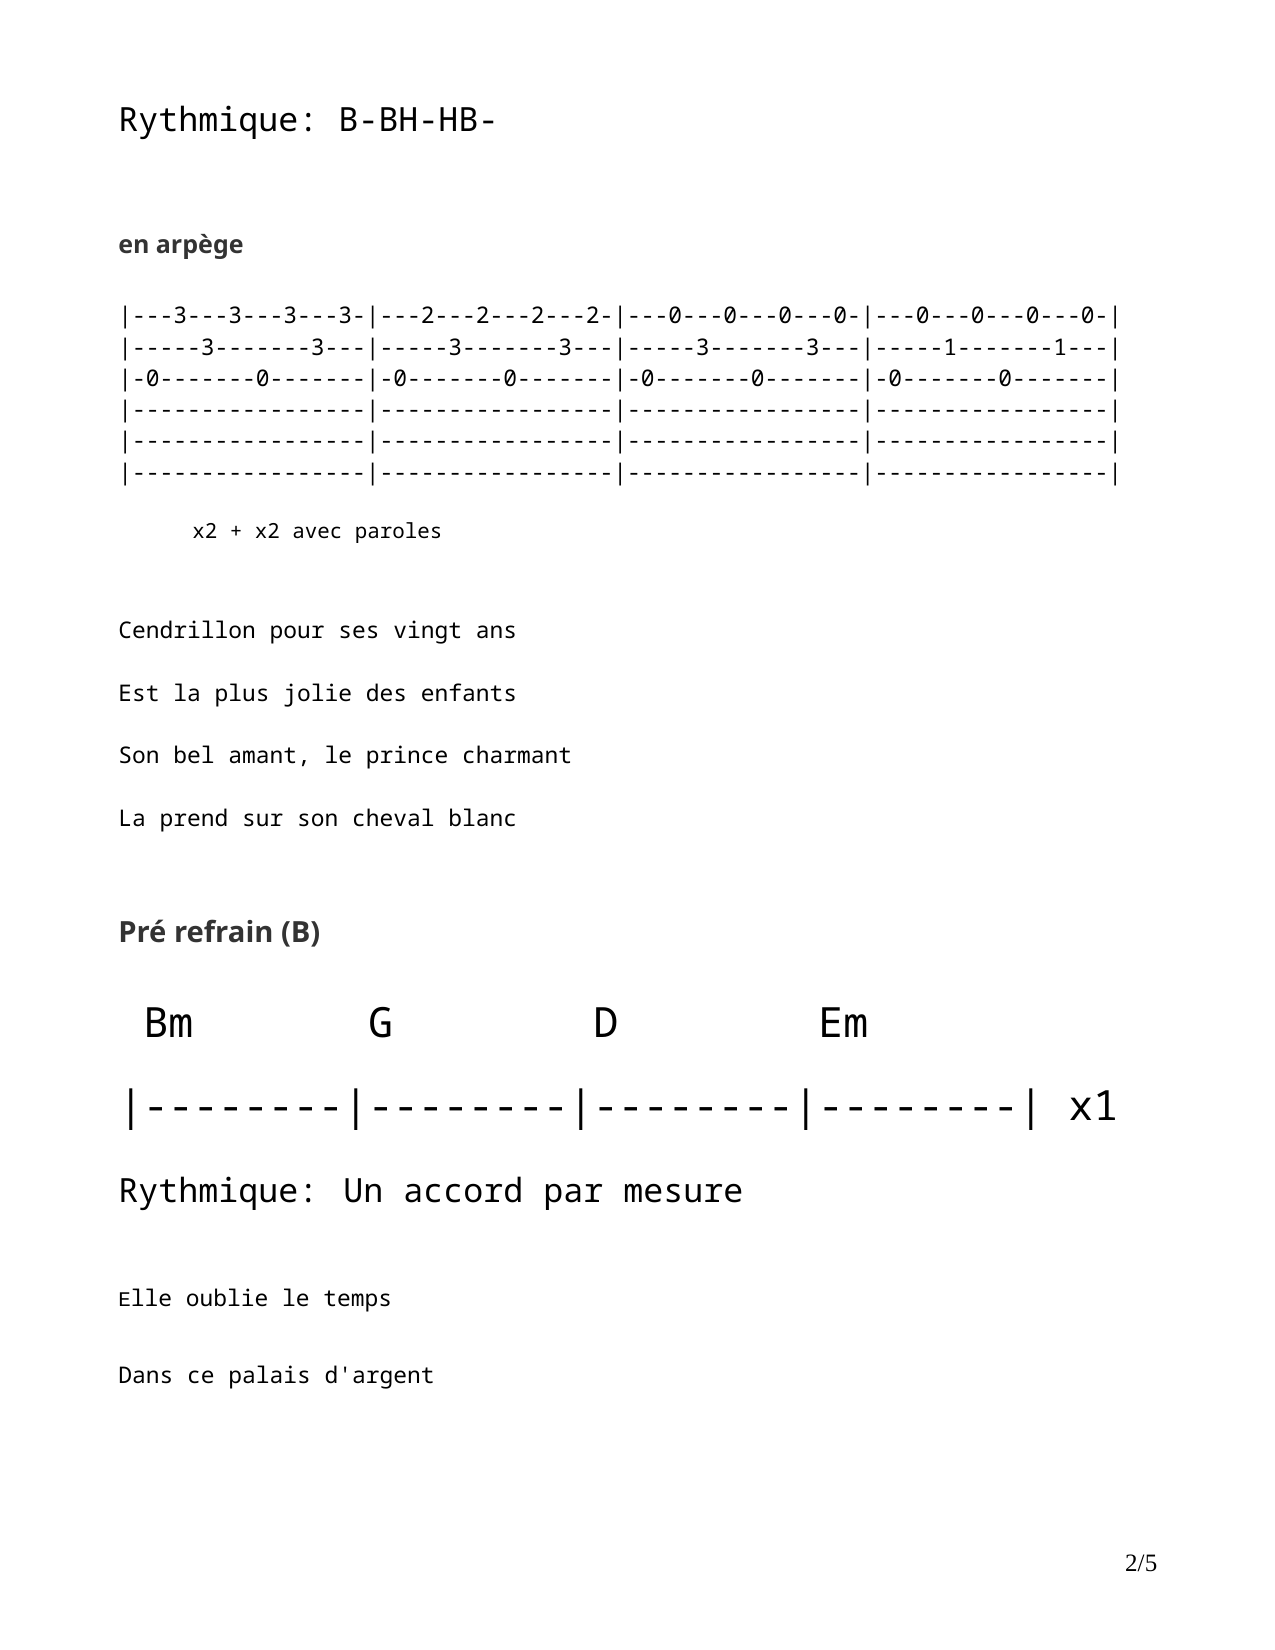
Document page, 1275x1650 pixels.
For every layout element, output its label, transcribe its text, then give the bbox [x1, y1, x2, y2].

text |-----------------|-----------------|-----------------|-----------------| [118, 424, 1157, 456]
text |-----------------|-----------------|-----------------|-----------------| [118, 393, 1157, 424]
subtitle Pré refrain (B) [118, 911, 1157, 951]
text Son bel amant, le prince charmant [118, 739, 1157, 770]
text |--------|--------|--------|--------| x1 [118, 1076, 1157, 1133]
text Rythmique: Un accord par mesure [118, 1158, 1157, 1215]
text |-0-------0-------|-0-------0-------|-0-------0-------|-0-------0-------| [118, 362, 1157, 393]
subtitle en arpège [118, 227, 1157, 261]
text |-----------------|-----------------|-----------------|-----------------| [118, 456, 1157, 487]
text x2 + x2 avec paroles [118, 516, 1157, 545]
text Cendrillon pour ses vingt ans [118, 614, 1157, 645]
text Bm G D Em [118, 993, 1157, 1050]
text Rythmique: B-BH-HB- [118, 96, 1157, 141]
text La prend sur son cheval blanc [118, 802, 1157, 833]
text Elle oublie le temps [118, 1282, 1157, 1313]
text |---3---3---3---3-|---2---2---2---2-|---0---0---0---0-|---0---0---0---0-| [118, 299, 1157, 331]
text Dans ce palais d'argent [118, 1359, 1157, 1390]
text Est la plus jolie des enfants [118, 677, 1157, 708]
text |-----3-------3---|-----3-------3---|-----3-------3---|-----1-------1---| [118, 331, 1157, 362]
